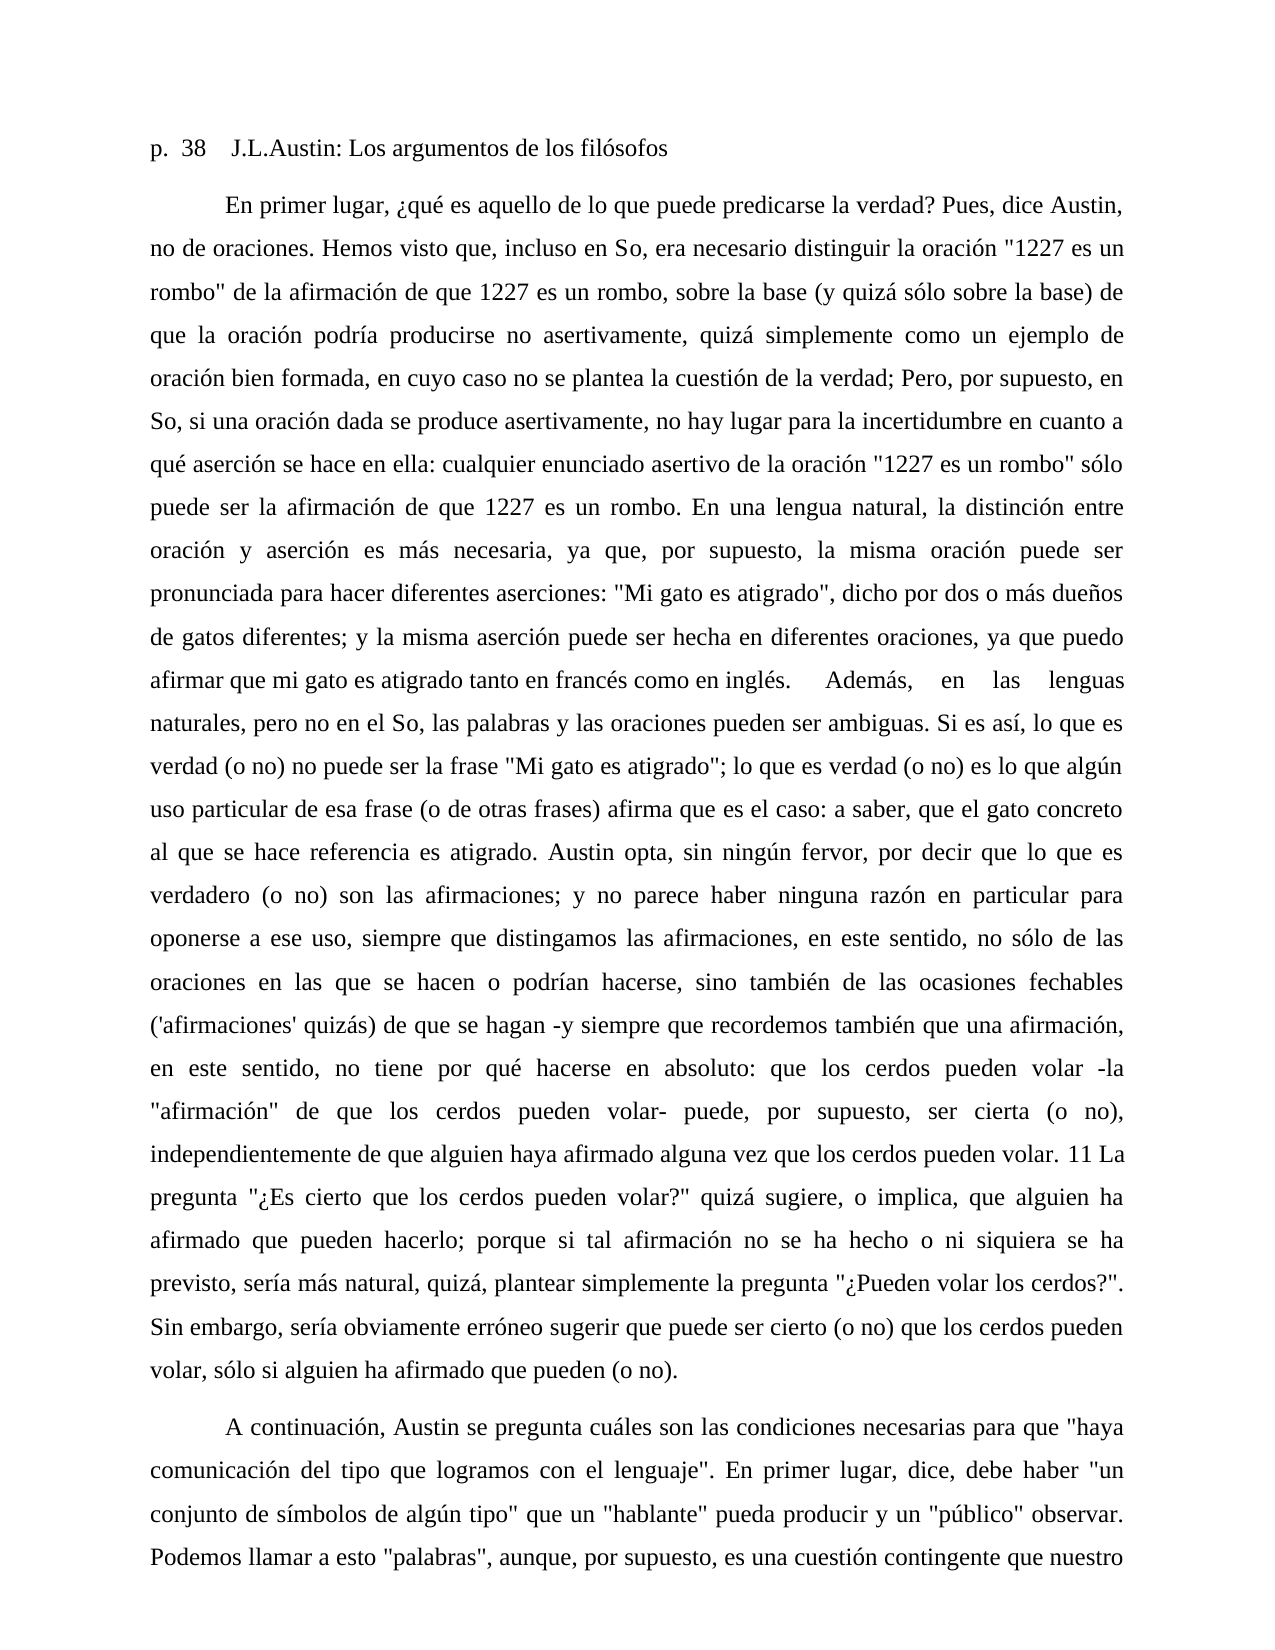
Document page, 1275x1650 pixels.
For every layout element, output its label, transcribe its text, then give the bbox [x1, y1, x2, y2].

text p. 38 J.L.Austin: Los argumentos de los filósofos [150, 133, 1125, 161]
text A continuación, Austin se pregunta cuáles son las condiciones necesarias para que "haya comunicación del tipo que logramos con el lenguaje". En primer lugar, dice, debe haber "un conjunto de símbolos de algún tipo" que un "hablante" pueda producir y un "público" observar. Podemos llamar a esto "palabras", aunque, por supuesto, es una cuestión contingente que nuestro [150, 1412, 1125, 1571]
text En primer lugar, ¿qué es aquello de lo que puede predicarse la verdad? Pues, dice Austin, no de oraciones. Hemos visto que, incluso en So, era necesario distinguir la oración "1227 es un rombo" de la afirmación de que 1227 es un rombo, sobre la base (y quizá sólo sobre la base) de que la oración podría producirse no asertivamente, quizá simplemente como un ejemplo de oración bien formada, en cuyo caso no se plantea la cuestión de la verdad; Pero, por supuesto, en So, si una oración dada se produce asertivamente, no hay lugar para la incertidumbre en cuanto a qué aserción se hace en ella: cualquier enunciado asertivo de la oración "1227 es un rombo" sólo puede ser la afirmación de que 1227 es un rombo. En una lengua natural, la distinción entre oración y aserción es más necesaria, ya que, por supuesto, la misma oración puede ser pronunciada para hacer diferentes aserciones: "Mi gato es atigrado", dicho por dos o más dueños de gatos diferentes; y la misma aserción puede ser hecha en diferentes oraciones, ya que puedo afirmar que mi gato es atigrado tanto en francés como en inglés. Además, en las lenguas naturales, pero no en el So, las palabras y las oraciones pueden ser ambiguas. Si es así, lo que es verdad (o no) no puede ser la frase "Mi gato es atigrado"; lo que es verdad (o no) es lo que algún uso particular de esa frase (o de otras frases) afirma que es el caso: a saber, que el gato concreto al que se hace referencia es atigrado. Austin opta, sin ningún fervor, por decir que lo que es verdadero (o no) son las afirmaciones; y no parece haber ninguna razón en particular para oponerse a ese uso, siempre que distingamos las afirmaciones, en este sentido, no sólo de las oraciones en las que se hacen o podrían hacerse, sino también de las ocasiones fechables ('afirmaciones' quizás) de que se hagan -y siempre que recordemos también que una afirmación, en este sentido, no tiene por qué hacerse en absoluto: que los cerdos pueden volar -la "afirmación" de que los cerdos pueden volar- puede, por supuesto, ser cierta (o no), independientemente de que alguien haya afirmado alguna vez que los cerdos pueden volar. 11 La pregunta "¿Es cierto que los cerdos pueden volar?" quizá sugiere, o implica, que alguien ha afirmado que pueden hacerlo; porque si tal afirmación no se ha hecho o ni siquiera se ha previsto, sería más natural, quizá, plantear simplemente la pregunta "¿Pueden volar los cerdos?". Sin embargo, sería obviamente erróneo sugerir que puede ser cierto (o no) que los cerdos pueden volar, sólo si alguien ha afirmado que pueden (o no). [150, 190, 1125, 1383]
